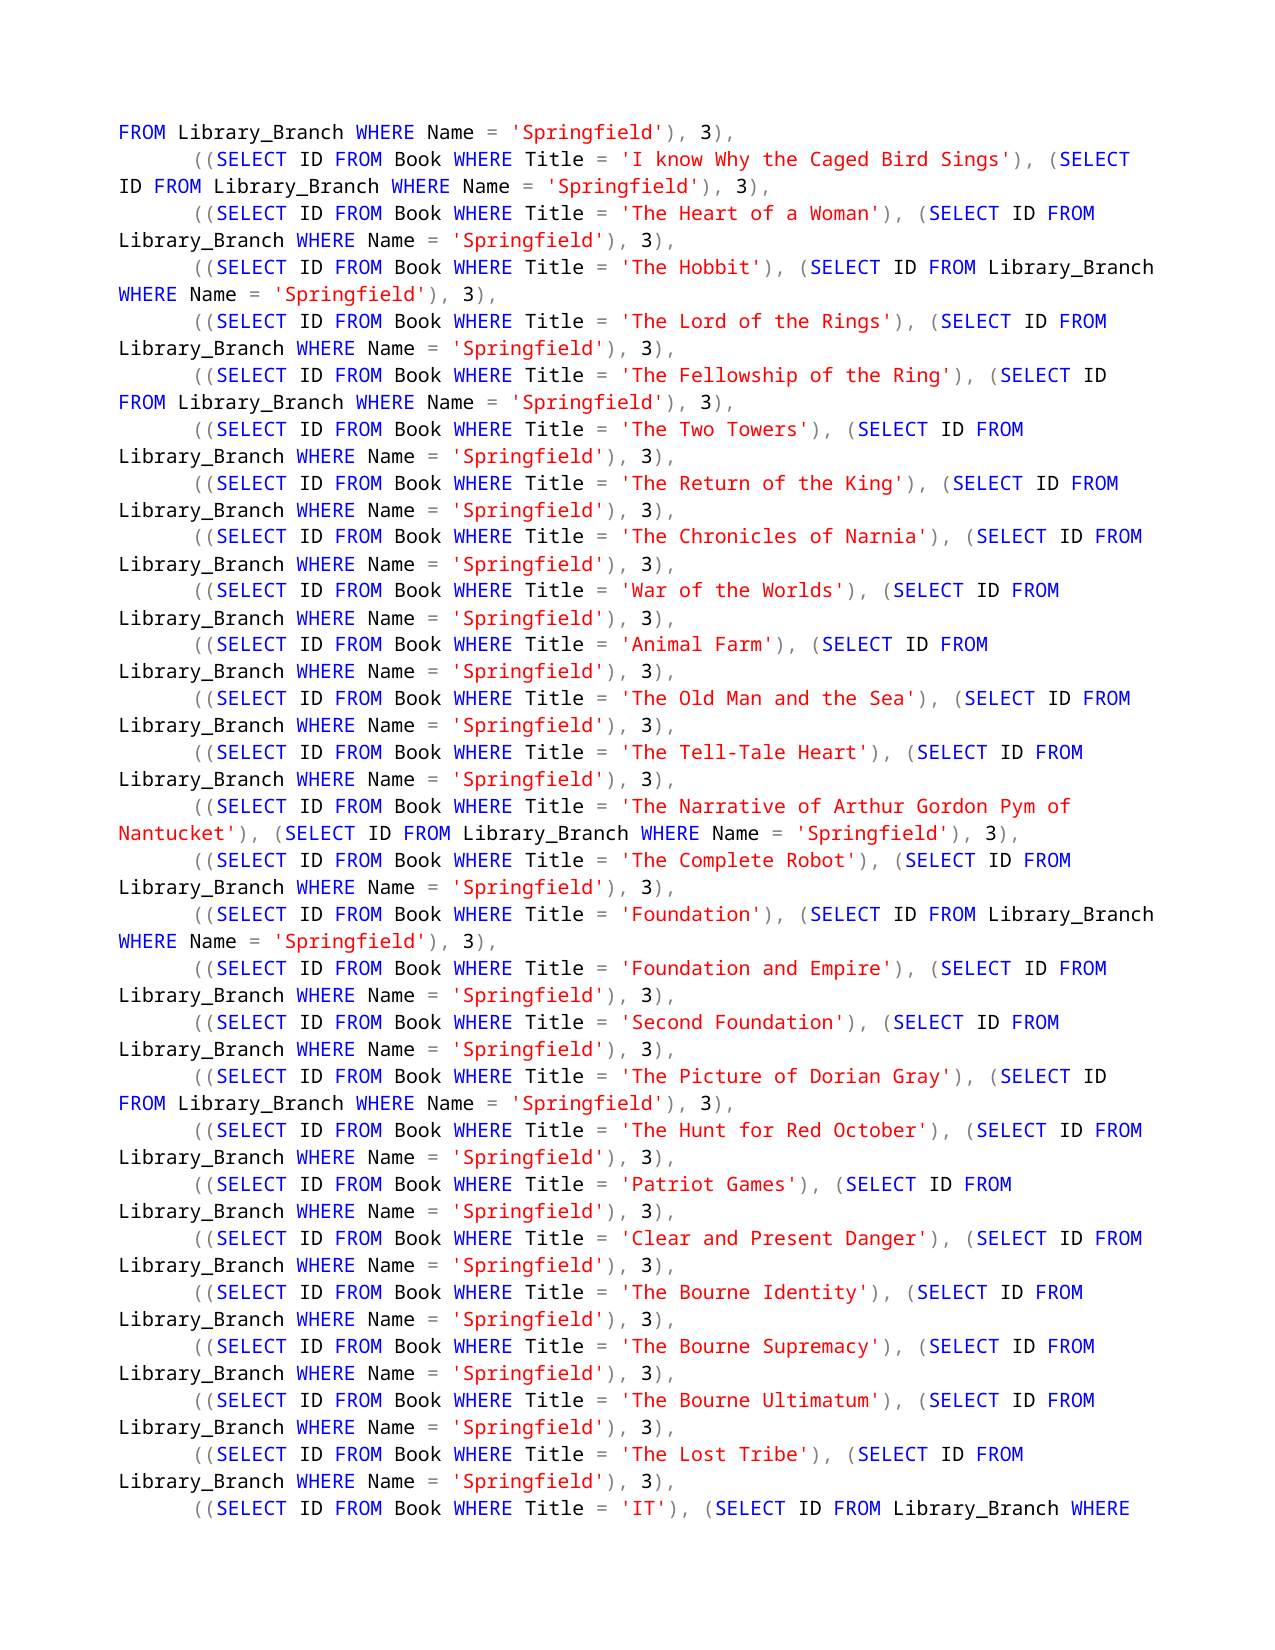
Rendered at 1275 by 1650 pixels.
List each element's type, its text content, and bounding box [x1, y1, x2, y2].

text ((SELECT ID FROM Book WHERE Title = 'The Bourne Identity'), (SELECT ID FROM Library_Branch WHERE Name = 'Springfield'), 3), [118, 1278, 1157, 1332]
text ((SELECT ID FROM Book WHERE Title = 'Foundation and Empire'), (SELECT ID FROM Library_Branch WHERE Name = 'Springfield'), 3), [118, 954, 1157, 1008]
text ((SELECT ID FROM Book WHERE Title = 'Patriot Games'), (SELECT ID FROM Library_Branch WHERE Name = 'Springfield'), 3), [118, 1170, 1157, 1224]
text ((SELECT ID FROM Book WHERE Title = 'The Lord of the Rings'), (SELECT ID FROM Library_Branch WHERE Name = 'Springfield'), 3), [118, 307, 1157, 361]
text ((SELECT ID FROM Book WHERE Title = 'The Bourne Supremacy'), (SELECT ID FROM Library_Branch WHERE Name = 'Springfield'), 3), [118, 1332, 1157, 1386]
text ((SELECT ID FROM Book WHERE Title = 'The Bourne Ultimatum'), (SELECT ID FROM Library_Branch WHERE Name = 'Springfield'), 3), [118, 1386, 1157, 1440]
text ((SELECT ID FROM Book WHERE Title = 'Second Foundation'), (SELECT ID FROM Library_Branch WHERE Name = 'Springfield'), 3), [118, 1008, 1157, 1062]
text ((SELECT ID FROM Book WHERE Title = 'Clear and Present Danger'), (SELECT ID FROM Library_Branch WHERE Name = 'Springfield'), 3), [118, 1224, 1157, 1278]
text ((SELECT ID FROM Book WHERE Title = 'IT'), (SELECT ID FROM Library_Branch WHERE [118, 1494, 1157, 1521]
text ((SELECT ID FROM Book WHERE Title = 'The Picture of Dorian Gray'), (SELECT ID FROM Library_Branch WHERE Name = 'Springfield'), 3), [118, 1062, 1157, 1116]
text ((SELECT ID FROM Book WHERE Title = 'The Fellowship of the Ring'), (SELECT ID FROM Library_Branch WHERE Name = 'Springfield'), 3), [118, 361, 1157, 415]
text FROM Library_Branch WHERE Name = 'Springfield'), 3), [118, 118, 1157, 145]
text ((SELECT ID FROM Book WHERE Title = 'I know Why the Caged Bird Sings'), (SELECT ID FROM Library_Branch WHERE Name = 'Springfield'), 3), [118, 145, 1157, 199]
text ((SELECT ID FROM Book WHERE Title = 'Foundation'), (SELECT ID FROM Library_Branch WHERE Name = 'Springfield'), 3), [118, 901, 1157, 954]
text ((SELECT ID FROM Book WHERE Title = 'The Chronicles of Narnia'), (SELECT ID FROM Library_Branch WHERE Name = 'Springfield'), 3), [118, 523, 1157, 577]
text ((SELECT ID FROM Book WHERE Title = 'The Complete Robot'), (SELECT ID FROM Library_Branch WHERE Name = 'Springfield'), 3), [118, 847, 1157, 901]
text ((SELECT ID FROM Book WHERE Title = 'The Two Towers'), (SELECT ID FROM Library_Branch WHERE Name = 'Springfield'), 3), [118, 415, 1157, 469]
text ((SELECT ID FROM Book WHERE Title = 'The Narrative of Arthur Gordon Pym of Nantucket'), (SELECT ID FROM Library_Branch WHERE Name = 'Springfield'), 3), [118, 793, 1157, 847]
text ((SELECT ID FROM Book WHERE Title = 'The Heart of a Woman'), (SELECT ID FROM Library_Branch WHERE Name = 'Springfield'), 3), [118, 199, 1157, 253]
text ((SELECT ID FROM Book WHERE Title = 'War of the Worlds'), (SELECT ID FROM Library_Branch WHERE Name = 'Springfield'), 3), [118, 577, 1157, 631]
text ((SELECT ID FROM Book WHERE Title = 'The Old Man and the Sea'), (SELECT ID FROM Library_Branch WHERE Name = 'Springfield'), 3), [118, 685, 1157, 739]
text ((SELECT ID FROM Book WHERE Title = 'The Return of the King'), (SELECT ID FROM Library_Branch WHERE Name = 'Springfield'), 3), [118, 469, 1157, 523]
text ((SELECT ID FROM Book WHERE Title = 'The Tell-Tale Heart'), (SELECT ID FROM Library_Branch WHERE Name = 'Springfield'), 3), [118, 739, 1157, 793]
text ((SELECT ID FROM Book WHERE Title = 'The Lost Tribe'), (SELECT ID FROM Library_Branch WHERE Name = 'Springfield'), 3), [118, 1440, 1157, 1494]
text ((SELECT ID FROM Book WHERE Title = 'The Hunt for Red October'), (SELECT ID FROM Library_Branch WHERE Name = 'Springfield'), 3), [118, 1116, 1157, 1170]
text ((SELECT ID FROM Book WHERE Title = 'The Hobbit'), (SELECT ID FROM Library_Branch WHERE Name = 'Springfield'), 3), [118, 253, 1157, 307]
text ((SELECT ID FROM Book WHERE Title = 'Animal Farm'), (SELECT ID FROM Library_Branch WHERE Name = 'Springfield'), 3), [118, 631, 1157, 685]
